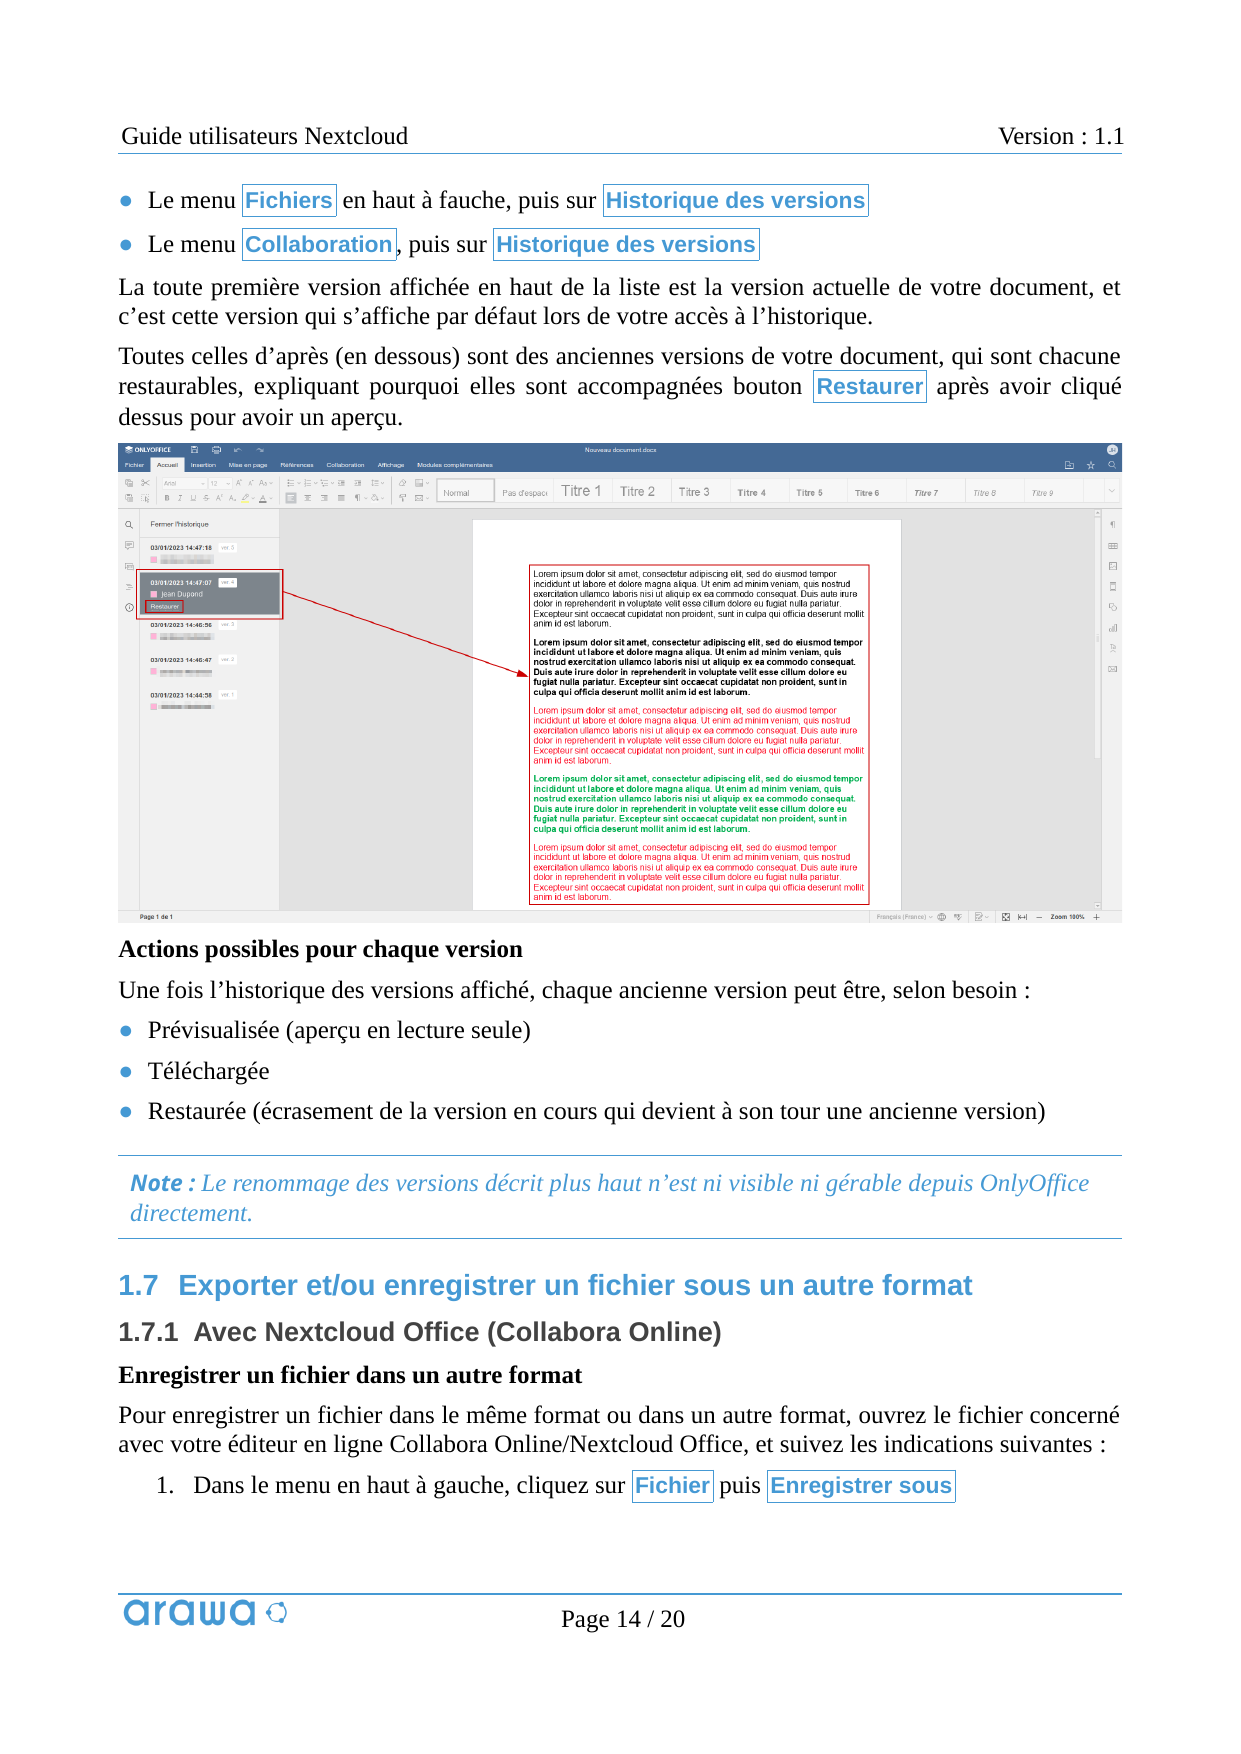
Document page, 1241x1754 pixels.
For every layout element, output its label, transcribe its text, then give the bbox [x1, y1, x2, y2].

text Toutes celles d’après (en dessous) sont des anciennes versions de votre document, qui sont chacune restaurables, expliquant pourquoi elles sont accompagnées bouton Restaurer après avoir cliqué dessus pour avoir un aperçu. [118, 341, 1122, 431]
subtitle Exporter et/ou enregistrer un fichier sous un autre format [118, 1268, 1122, 1301]
list Le menu Fichiers en haut à fauche, puis sur Historique des versions [243, 185, 336, 216]
list Restaurée (écrasement de la version en cours qui devient à son tour une ancienne version) [118, 1096, 1122, 1125]
list Le menu Fichiers en haut à fauche, puis sur Historique des versions [337, 184, 603, 216]
list Le menu Collaboration, puis sur Historique des versions [397, 228, 493, 260]
list Le menu Fichiers en haut à fauche, puis sur Historique des versions [869, 184, 1122, 216]
text La toute première version affichée en haut de la liste est la version actuelle de votre document, et c’est cette version qui s’affiche par défaut lors de votre accès à l’historique. [118, 272, 1122, 329]
list Le menu Collaboration, puis sur Historique des versions [760, 228, 1122, 260]
list Le menu Fichiers en haut à fauche, puis sur Historique des versions [604, 185, 868, 216]
list Le menu Collaboration, puis sur Historique des versions [494, 229, 759, 260]
list [956, 1469, 1122, 1502]
list Le menu Collaboration, puis sur Historique des versions [243, 229, 396, 260]
list puis Enregistrer sous [714, 1469, 955, 1502]
picture [121, 1597, 290, 1628]
text Note : Le renommage des versions décrit plus haut n’est ni visible ni gérable depuis OnlyOffice directement. [118, 1156, 1122, 1238]
list Prévisualisée (aperçu en lecture seule) [118, 1015, 1122, 1044]
picture [118, 443, 1123, 923]
list Le menu Collaboration, puis sur Historique des versions [118, 228, 242, 260]
list Téléchargée [118, 1056, 1122, 1084]
list Le menu Fichiers en haut à fauche, puis sur Historique des versions [118, 184, 242, 216]
subtitle Avec Nextcloud Office (Collabora Online) [118, 1316, 1122, 1347]
text Actions possibles pour chaque version [118, 934, 1122, 963]
list Dans le menu en haut à gauche, cliquez sur Fichier [156, 1469, 713, 1502]
text Enregistrer un fichier dans un autre format [118, 1360, 1122, 1388]
text Pour enregistrer un fichier dans le même format ou dans un autre format, ouvrez le fichier concerné avec votre éditeur en ligne Collabora Online/Nextcloud Office, et suivez les indications suivantes : [118, 1400, 1122, 1458]
text Une fois l’historique des versions affiché, chaque ancienne version peut être, selon besoin : [118, 975, 1122, 1003]
